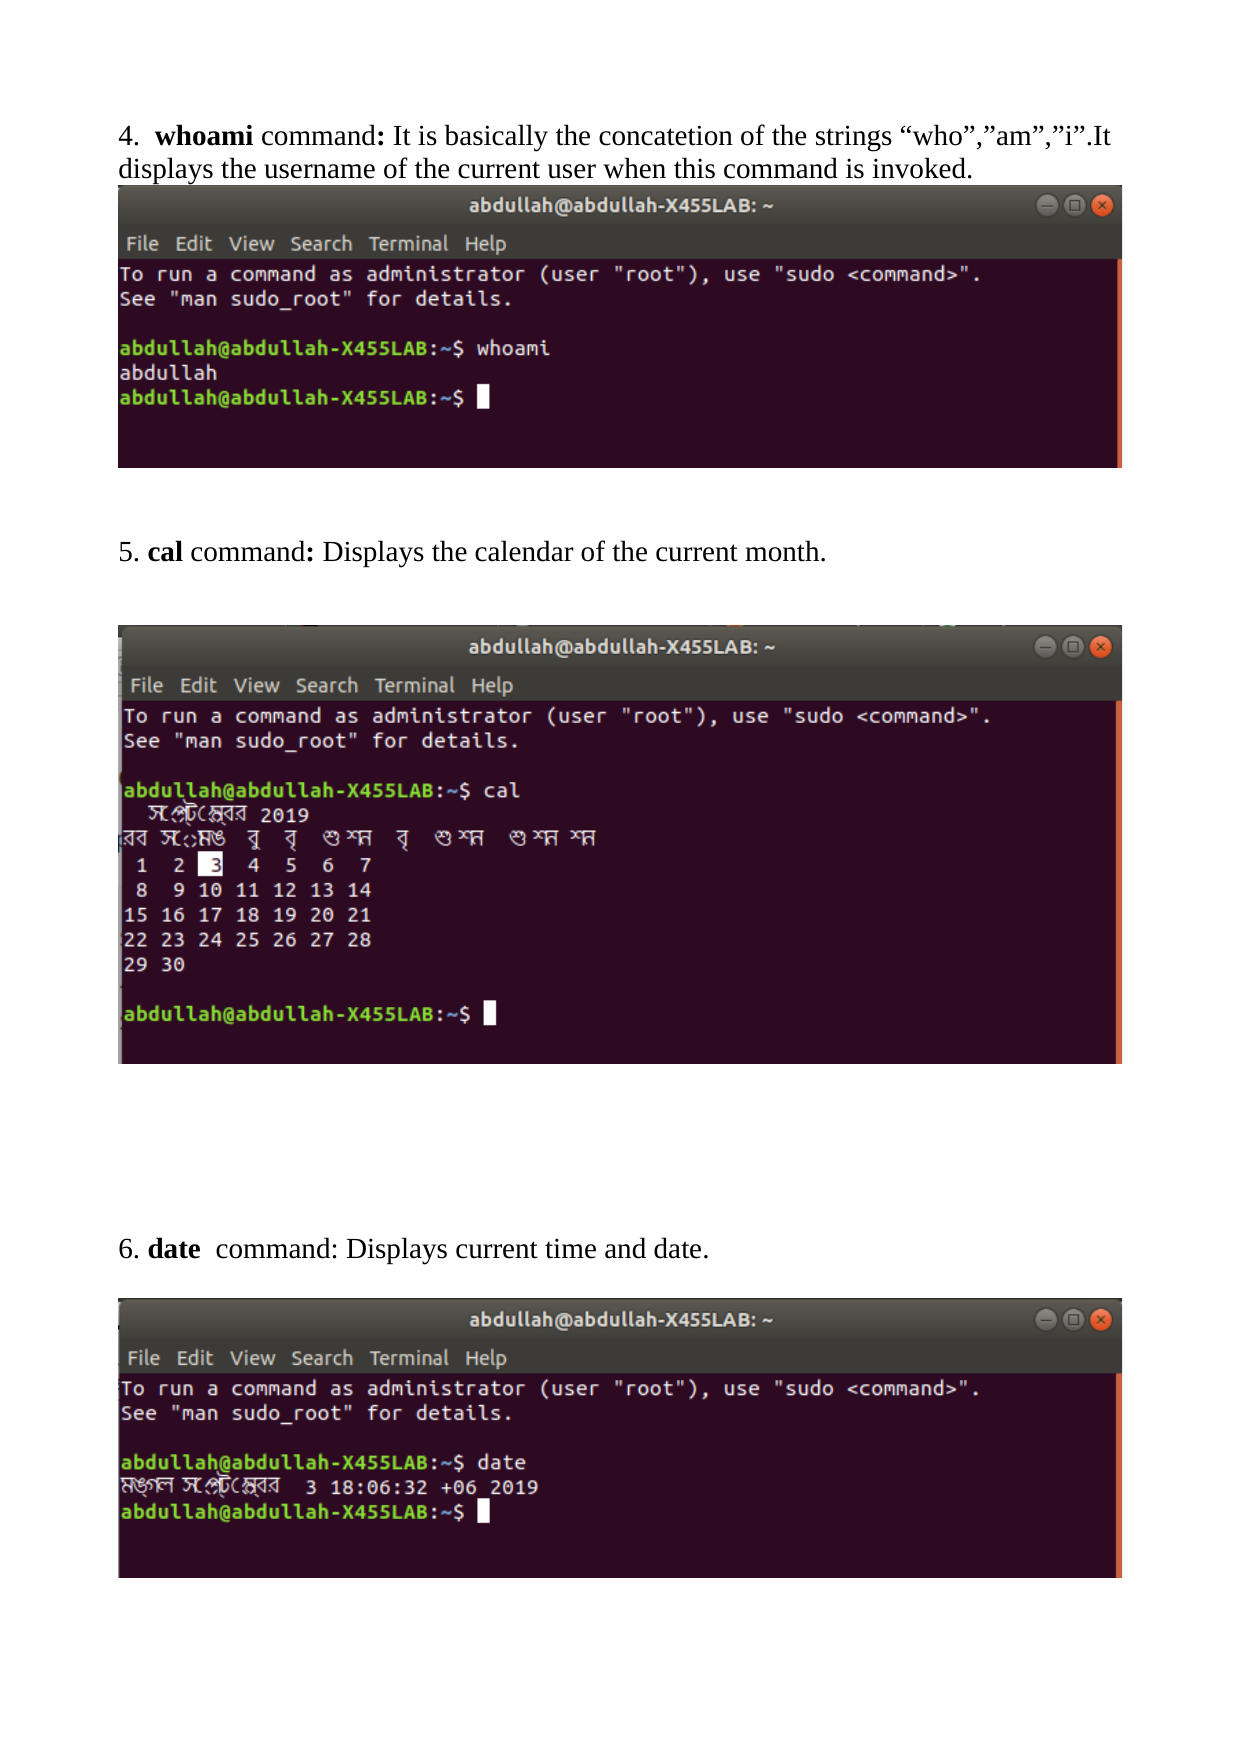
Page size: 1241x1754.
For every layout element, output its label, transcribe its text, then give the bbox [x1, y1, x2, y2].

picture [118, 185, 1123, 468]
picture [118, 1298, 1123, 1578]
picture [118, 625, 1123, 1064]
text 6. date command: Displays current time and date. [118, 1232, 1122, 1265]
text 4. whoami command: It is basically the concatetion of the strings “who”,”am”,”i”.It displays the username of the current user when this command is invoked. [118, 118, 1122, 185]
text 5. cal command: Displays the calendar of the current month. [118, 534, 1122, 568]
